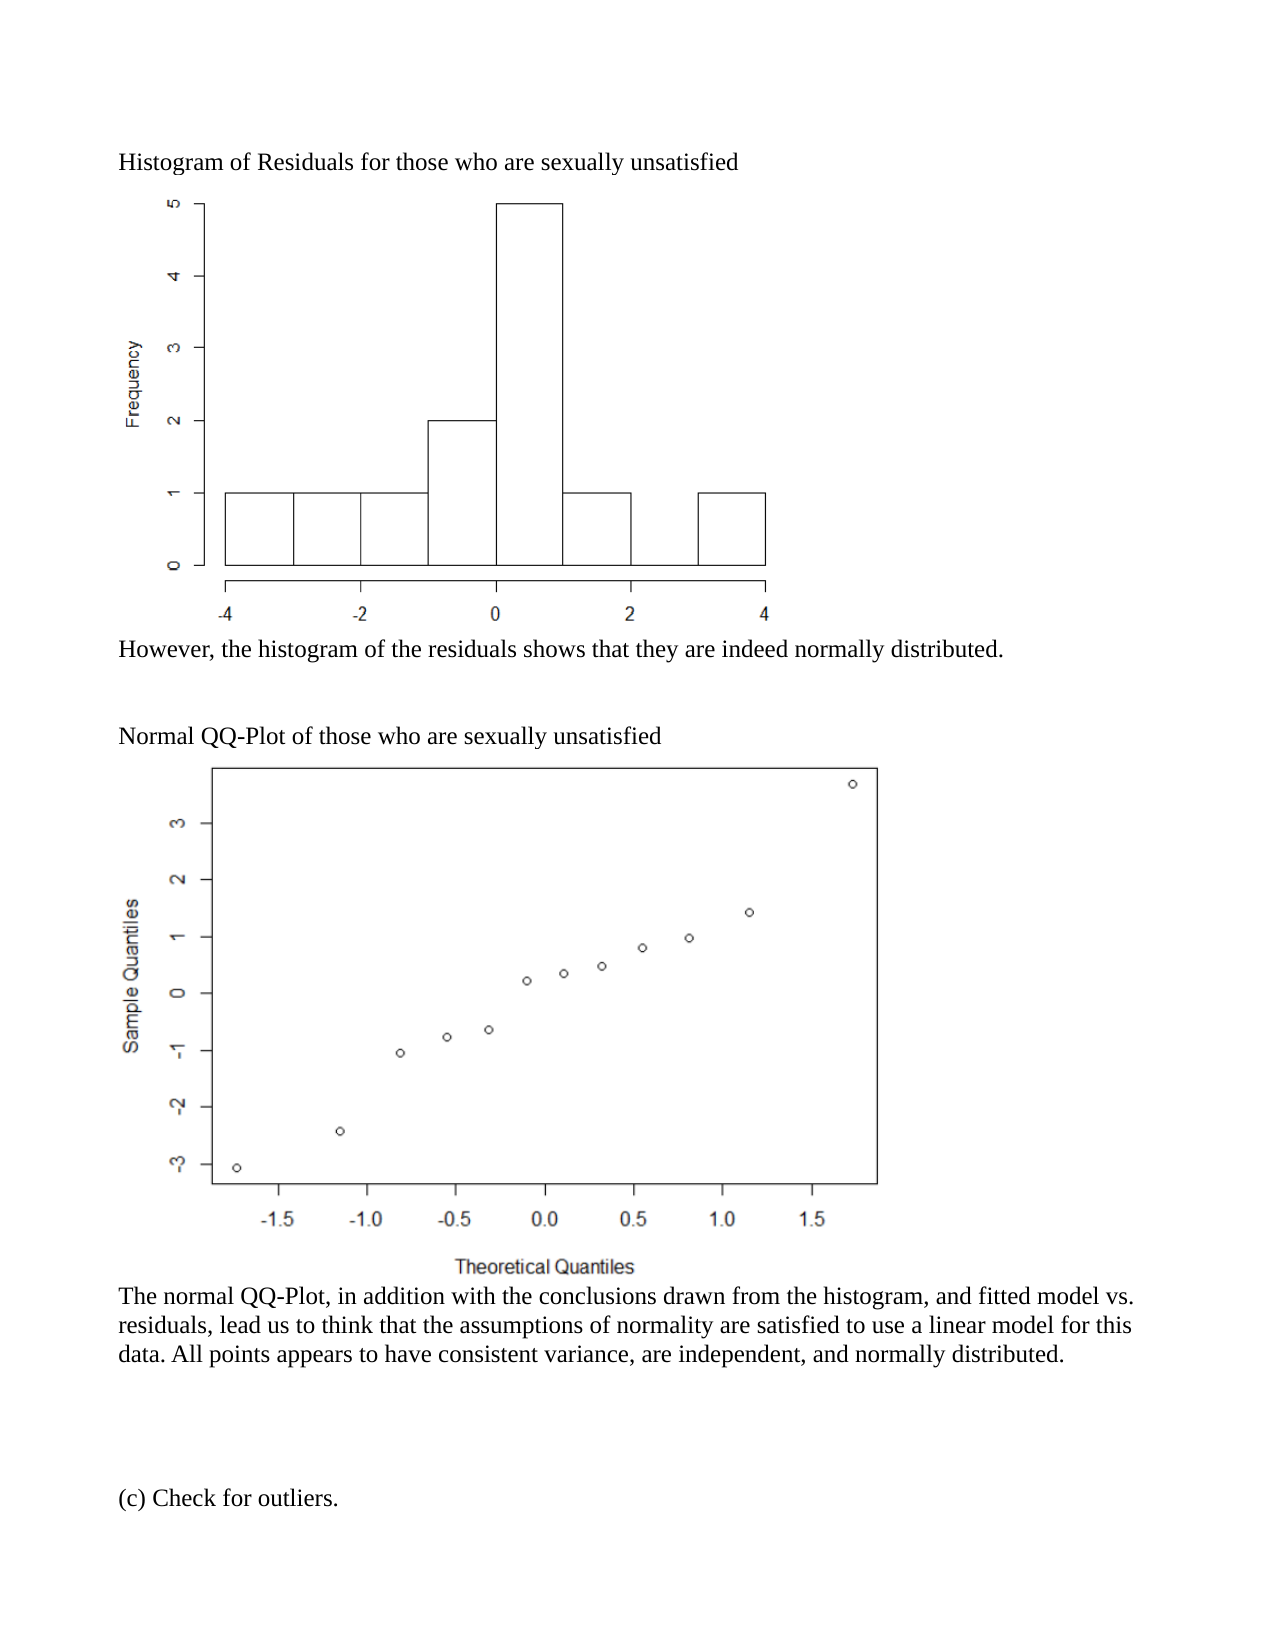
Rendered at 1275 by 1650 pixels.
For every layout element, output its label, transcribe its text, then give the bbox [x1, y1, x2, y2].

picture [125, 175, 787, 635]
picture [118, 749, 897, 1282]
text (c) Check for outliers. [118, 1483, 1157, 1511]
text The normal QQ-Plot, in addition with the conclusions drawn from the histogram, and fitted model vs. residuals, lead us to think that the assumptions of normality are satisfied to use a linear model for this data. All points appears to have consistent variance, are independent, and normally distributed. [118, 749, 1157, 1368]
text However, the histogram of the residuals shows that they are indeed normally distributed. [118, 176, 1157, 663]
text Normal QQ-Plot of those who are sexually unsatisfied [118, 721, 1157, 749]
text Histogram of Residuals for those who are sexually unsatisfied [118, 147, 1157, 176]
